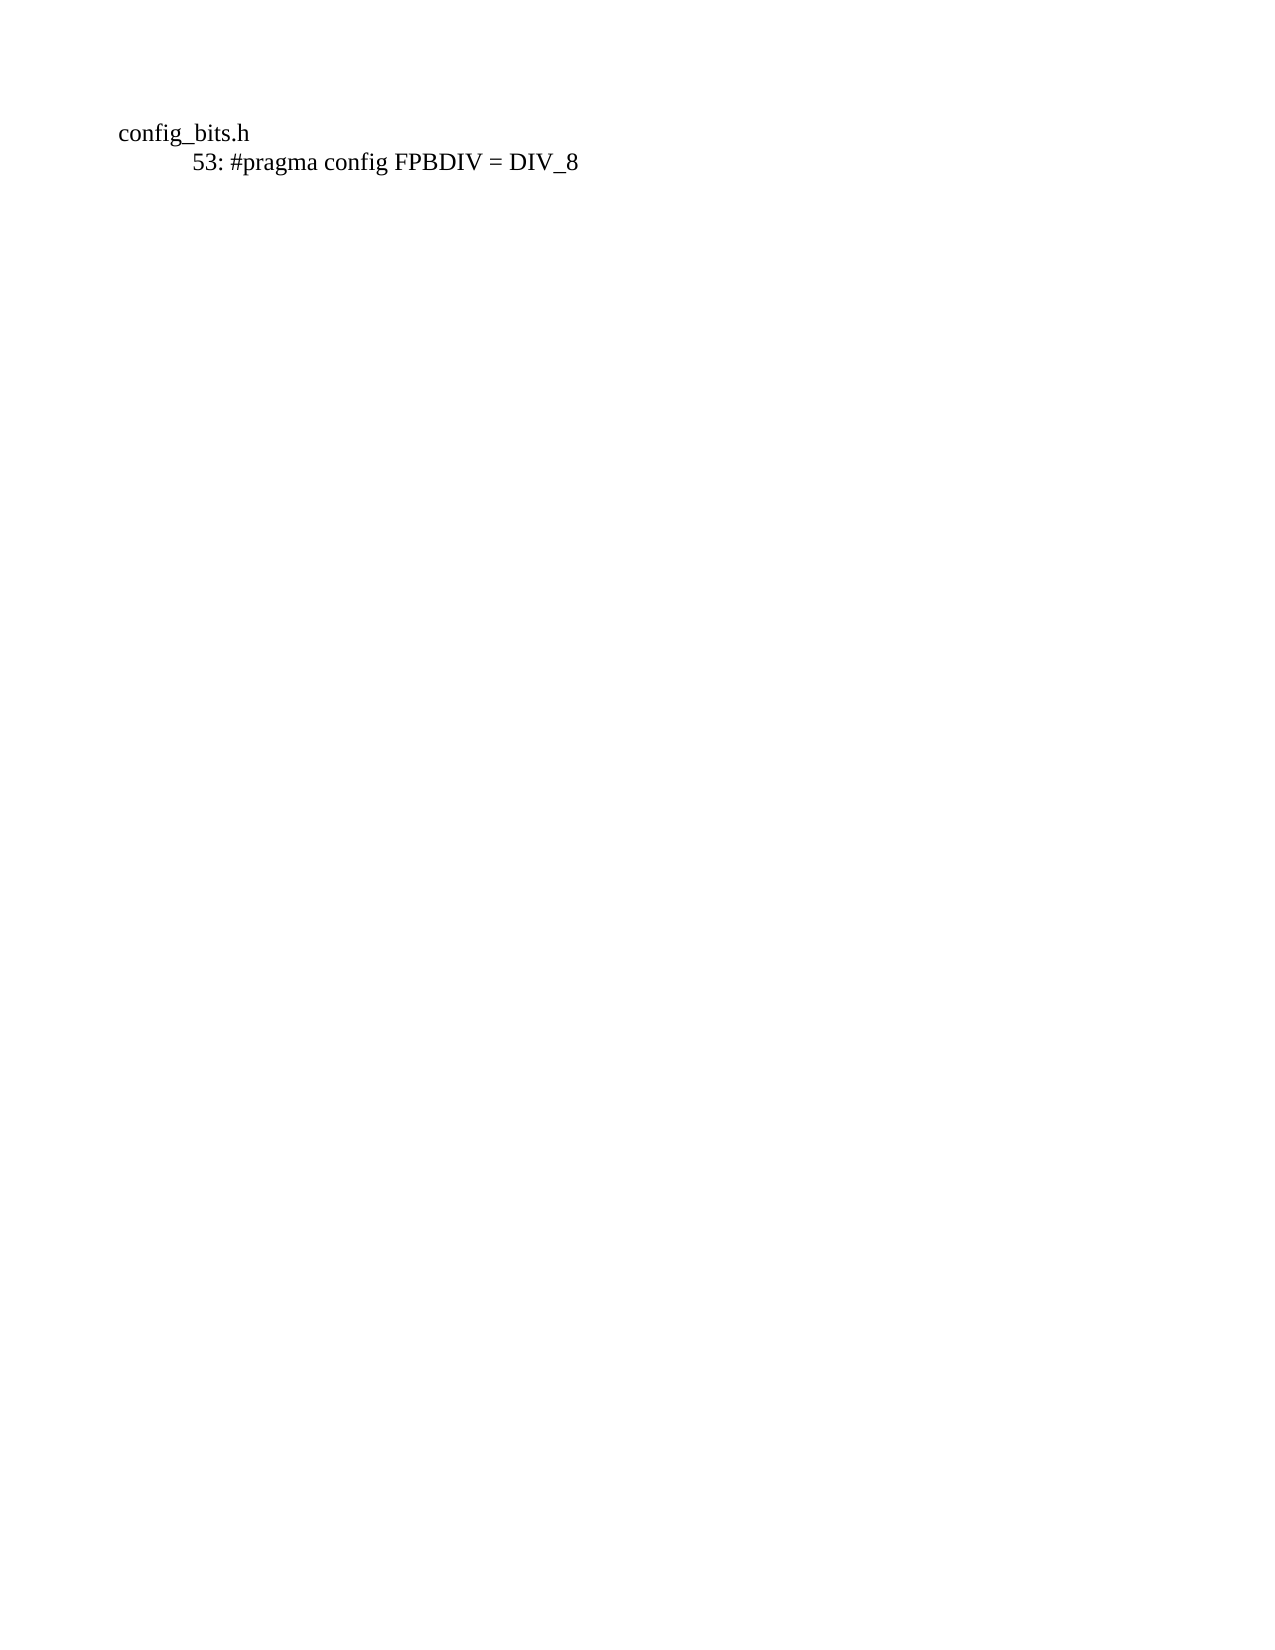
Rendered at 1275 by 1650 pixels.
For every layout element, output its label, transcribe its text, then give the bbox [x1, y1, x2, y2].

text 53: #pragma config FPBDIV = DIV_8 [118, 147, 1157, 176]
text config_bits.h [118, 118, 1157, 147]
